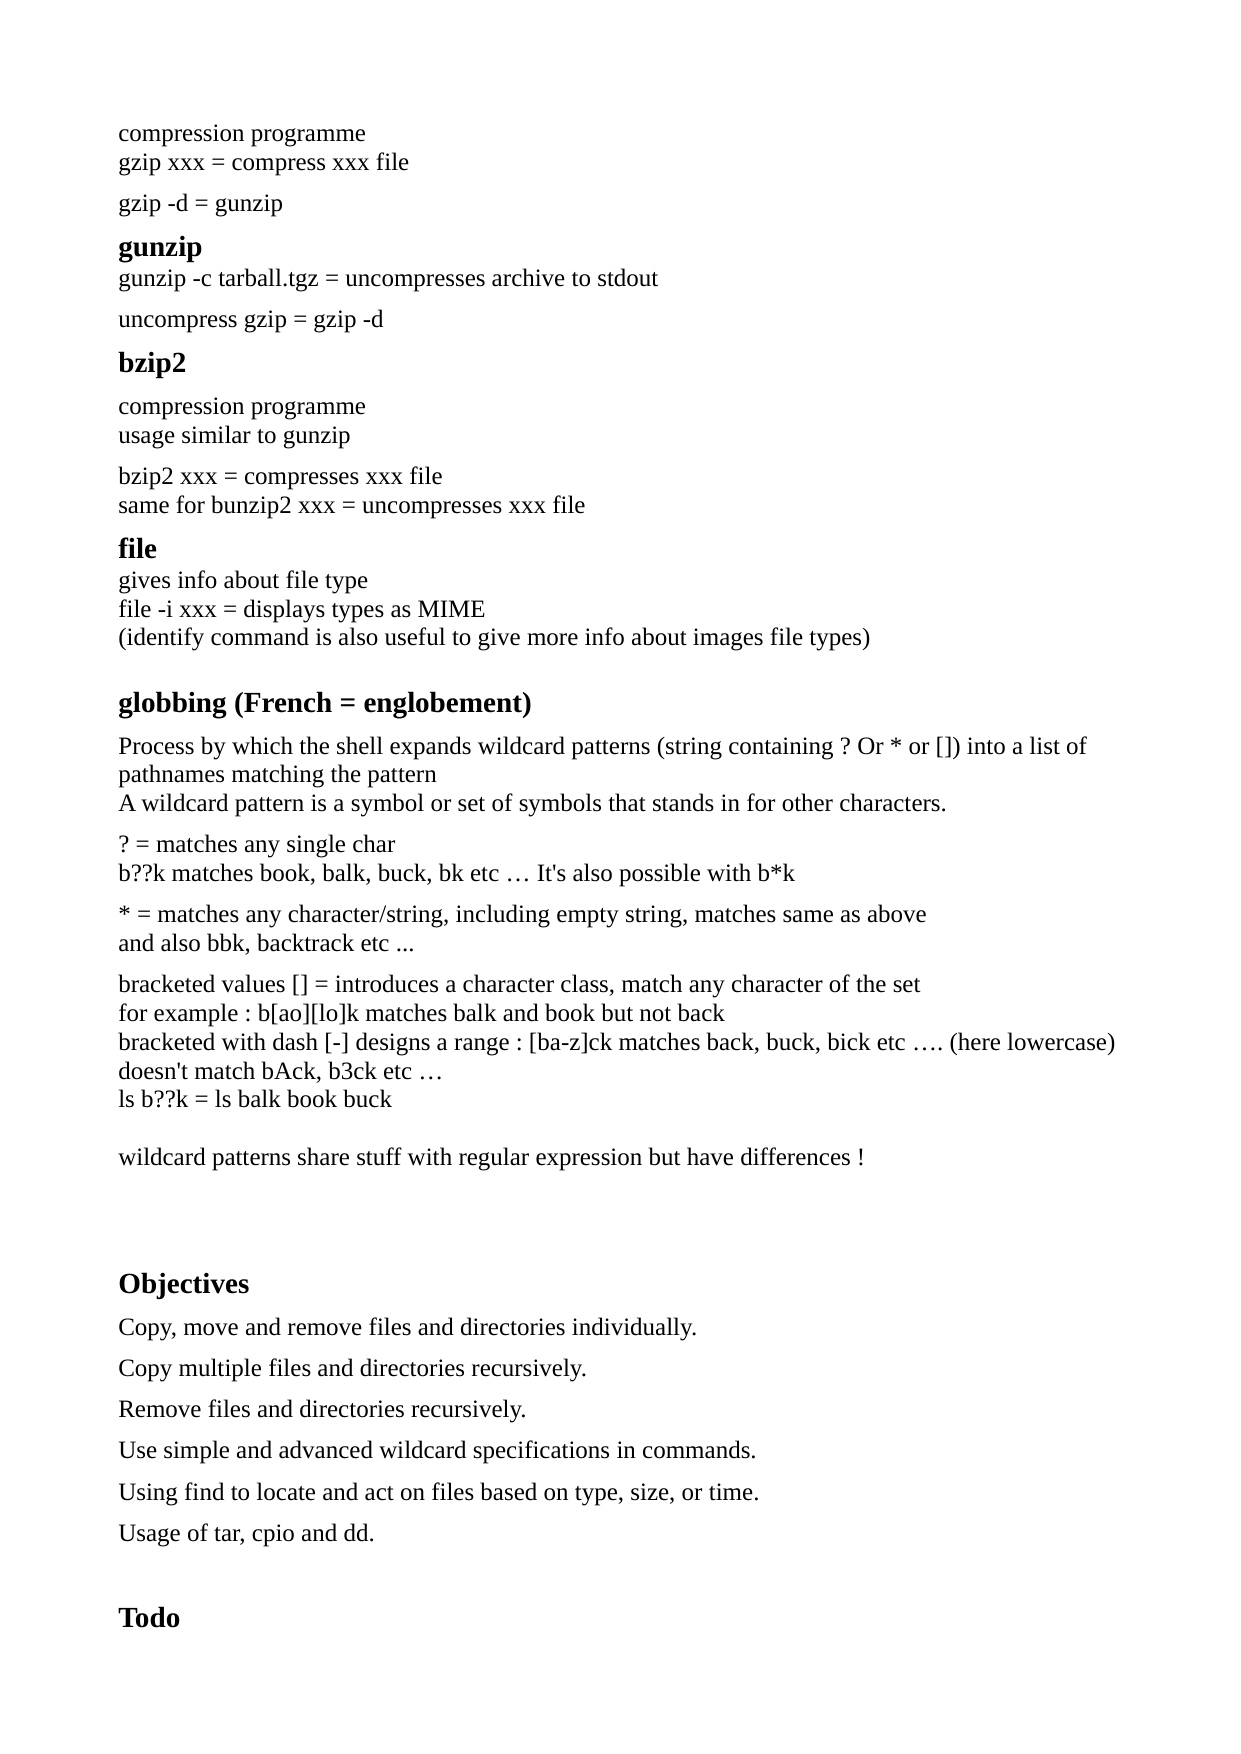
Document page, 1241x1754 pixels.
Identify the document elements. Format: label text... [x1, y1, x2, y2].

text Usage of tar, cpio and dd. [118, 1518, 1122, 1547]
text ? = matches any single char b??k matches book, balk, buck, bk etc … It's also possible with b*k [118, 829, 1122, 887]
text bzip2 [118, 345, 1122, 379]
text uncompress gzip = gzip -d [118, 304, 1122, 333]
text Using find to locate and act on files based on type, size, or time. [118, 1477, 1122, 1506]
text compression programme usage similar to gunzip [118, 391, 1122, 449]
text Use simple and advanced wildcard specifications in commands. [118, 1436, 1122, 1464]
text Objectives [118, 1266, 1122, 1299]
text Copy multiple files and directories recursively. [118, 1353, 1122, 1382]
text Process by which the shell expands wildcard patterns (string containing ? Or * or []) into a list of pathnames matching the pattern A wildcard pattern is a symbol or set of symbols that stands in for other characters. [118, 731, 1122, 817]
text file gives info about file type file -i xxx = displays types as MIME (identify command is also useful to give more info about images file types) globbing (French = englobement) [118, 531, 1122, 718]
text * = matches any character/string, including empty string, matches same as above and also bbk, backtrack etc ... [118, 899, 1122, 957]
text Remove files and directories recursively. [118, 1394, 1122, 1423]
text Copy, move and remove files and directories individually. [118, 1312, 1122, 1341]
text bzip2 xxx = compresses xxx file same for bunzip2 xxx = uncompresses xxx file [118, 461, 1122, 519]
text gzip -d = gunzip [118, 188, 1122, 217]
text compression programme gzip xxx = compress xxx file [118, 118, 1122, 176]
text Todo [118, 1601, 1122, 1634]
text gunzip gunzip -c tarball.tgz = uncompresses archive to stdout [118, 229, 1122, 292]
text bracketed values [] = introduces a character class, match any character of the set for example : b[ao][lo]k matches balk and book but not back bracketed with dash [-] designs a range : [ba-z]ck matches back, buck, bick etc …. (here lowercase) doesn't match bAck, b3ck etc … ls b??k = ls balk book buck wildcard patterns share stuff with regular expression but have differences ! [118, 969, 1122, 1171]
